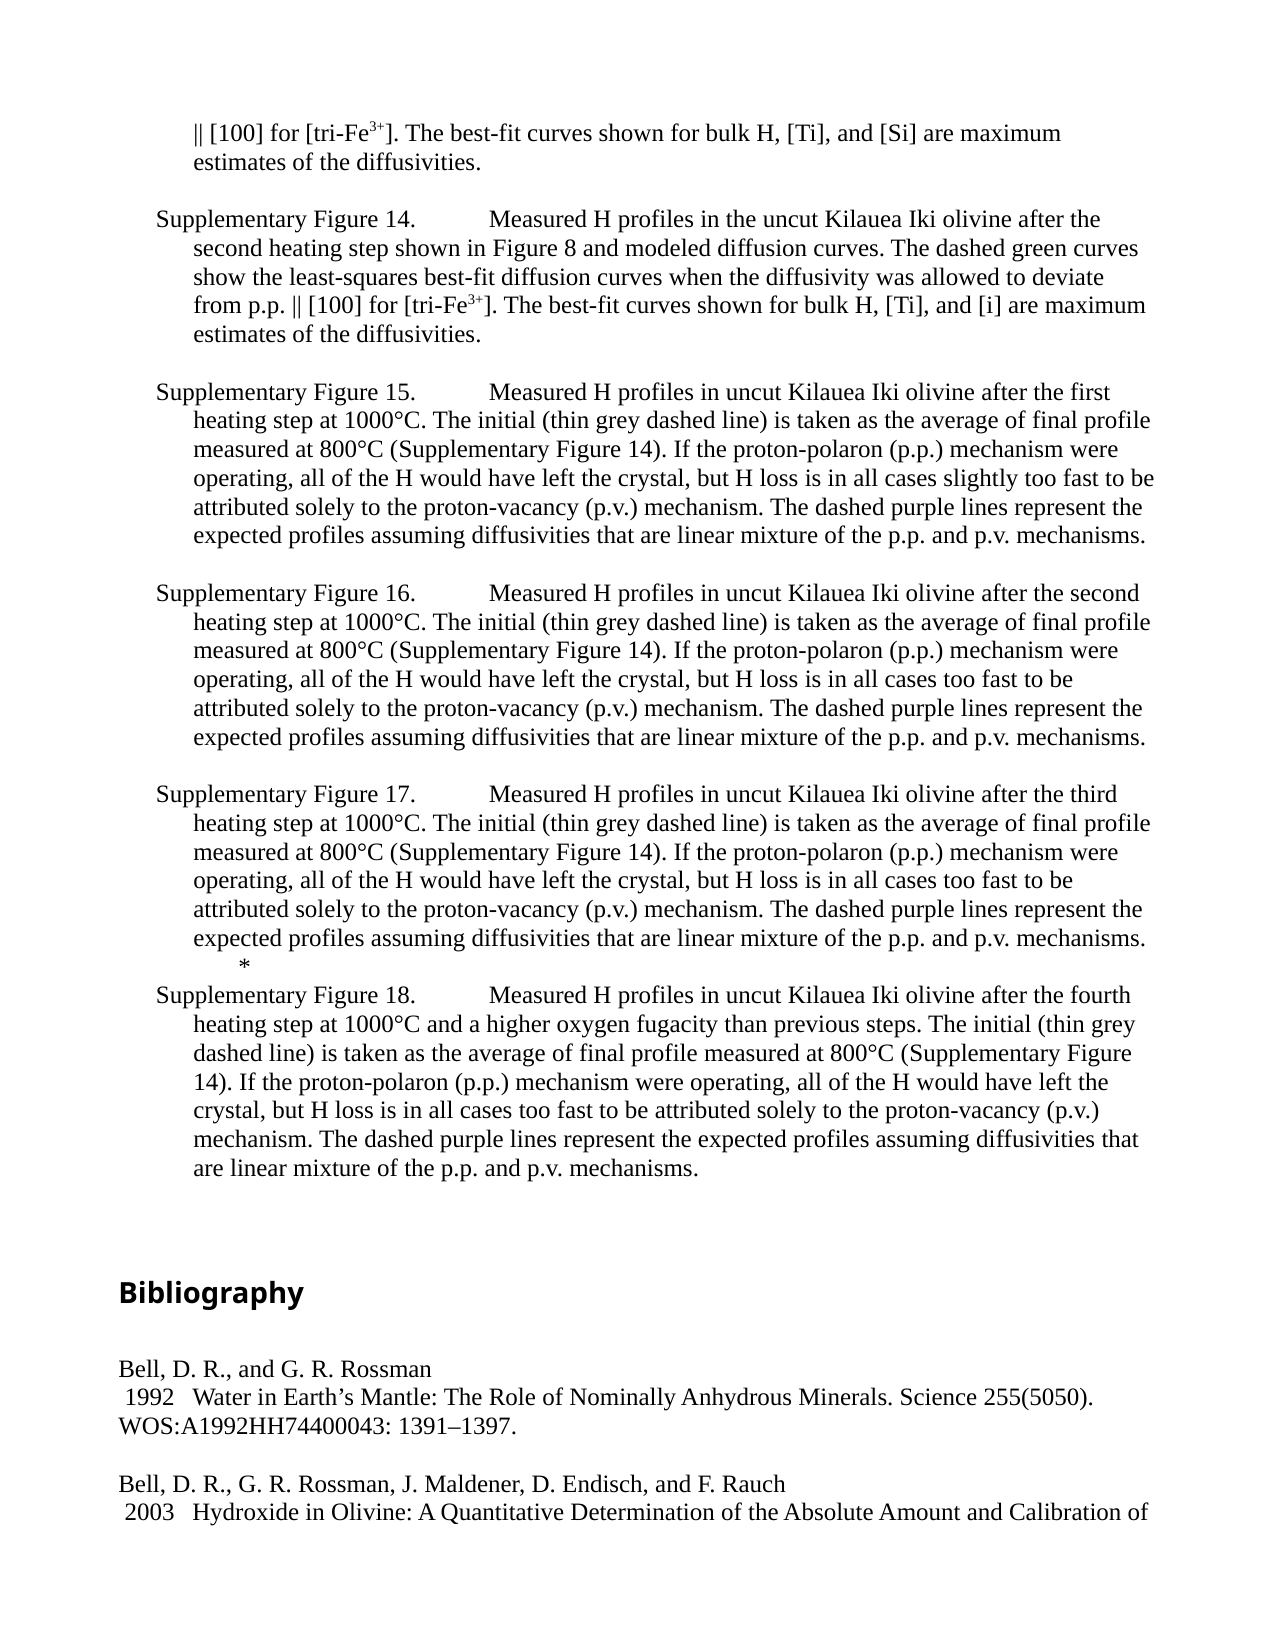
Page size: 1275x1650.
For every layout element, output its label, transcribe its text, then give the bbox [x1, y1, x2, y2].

subtitle Bibliography [118, 1273, 1157, 1312]
list Measured H profiles in uncut Kilauea Iki olivine after the fourth heating step at 1000°C and a higher oxygen fugacity than previous steps. The initial (thin grey dashed line) is taken as the average of final profile measured at 800°C (Supplementary Figure 14.). If the proton-polaron (p.p.) mechanism were operating, all of the H would have left the crystal, but H loss is in all cases too fast to be attributed solely to the proton-vacancy (p.v.) mechanism. The dashed purple lines represent the expected profiles assuming diffusivities that are linear mixture of the p.p. and p.v. mechanisms. [156, 981, 1157, 1182]
list Measured H profiles in uncut Kilauea Iki olivine after the first heating step at 1000°C. The initial (thin grey dashed line) is taken as the average of final profile measured at 800°C (Supplementary Figure 14.). If the proton-polaron (p.p.) mechanism were operating, all of the H would have left the crystal, but H loss is in all cases slightly too fast to be attributed solely to the proton-vacancy (p.v.) mechanism. The dashed purple lines represent the expected profiles assuming diffusivities that are linear mixture of the p.p. and p.v. mechanisms. [156, 377, 1157, 549]
list Measured H profiles in the uncut Kilauea Iki olivine after the second heating step shown in Figure 8 and modeled diffusion curves. The dashed green curves show the least-squares best-fit diffusion curves when the diffusivity was allowed to deviate from p.p. || [100] for [tri-Fe3+]. The best-fit curves shown for bulk H, [Ti], and [i] are maximum estimates of the diffusivities. [156, 204, 1157, 348]
list * [193, 952, 1157, 981]
list Measured H profiles in the uncut Kilauea Iki olivine after the first heating step shown in Figure 8 and modeled diffusion curves. The dashed green curves show the least-squares best-fit diffusion curves when the diffusivity was allowed to deviate from p.p. || [100] for [tri-Fe3+]. The best-fit curves shown for bulk H, [Ti], and [Si] are maximum estimates of the diffusivities. [156, 118, 1157, 176]
list Measured H profiles in uncut Kilauea Iki olivine after the second heating step at 1000°C. The initial (thin grey dashed line) is taken as the average of final profile measured at 800°C (Supplementary Figure 14.). If the proton-polaron (p.p.) mechanism were operating, all of the H would have left the crystal, but H loss is in all cases too fast to be attributed solely to the proton-vacancy (p.v.) mechanism. The dashed purple lines represent the expected profiles assuming diffusivities that are linear mixture of the p.p. and p.v. mechanisms. [156, 578, 1157, 751]
text Bell, D. R., and G. R. Rossman 1992 Water in Earth’s Mantle: The Role of Nominally Anhydrous Minerals. Science 255(5050). WOS:A1992HH74400043: 1391–1397. [118, 1325, 1157, 1440]
list Measured H profiles in uncut Kilauea Iki olivine after the third heating step at 1000°C. The initial (thin grey dashed line) is taken as the average of final profile measured at 800°C (Supplementary Figure 14.). If the proton-polaron (p.p.) mechanism were operating, all of the H would have left the crystal, but H loss is in all cases too fast to be attributed solely to the proton-vacancy (p.v.) mechanism. The dashed purple lines represent the expected profiles assuming diffusivities that are linear mixture of the p.p. and p.v. mechanisms. [156, 779, 1157, 952]
text Bell, D. R., G. R. Rossman, J. Maldener, D. Endisch, and F. Rauch 2003 Hydroxide in Olivine: A Quantitative Determination of the Absolute Amount and Calibration of [118, 1440, 1157, 1526]
